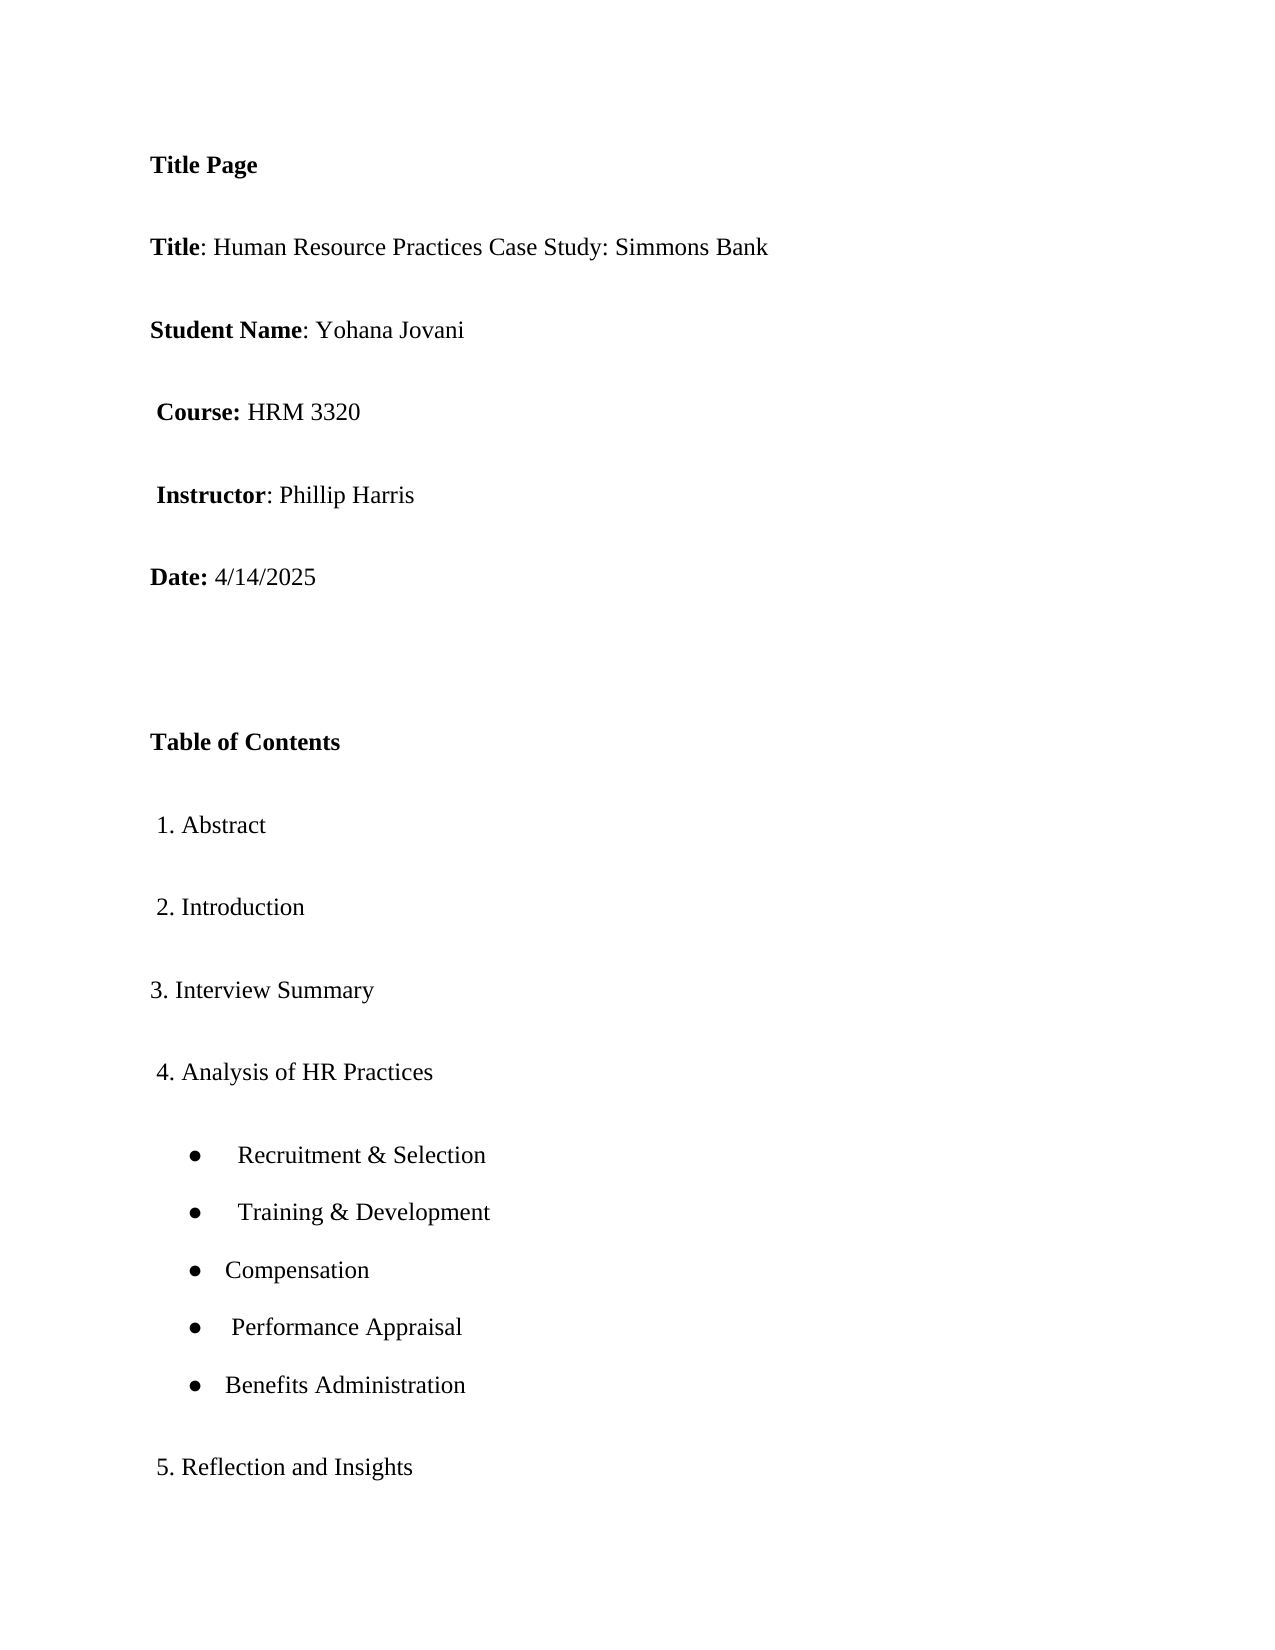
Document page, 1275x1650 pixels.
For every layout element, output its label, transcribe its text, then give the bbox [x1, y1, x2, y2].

text Title: Human Resource Practices Case Study: Simmons Bank [150, 232, 1125, 261]
text 1. Abstract [150, 810, 1125, 839]
text 2. Introduction [150, 892, 1125, 921]
text 4. Analysis of HR Practices [150, 1057, 1125, 1086]
text Title Page [150, 150, 1125, 179]
list Compensation [187, 1255, 1125, 1284]
text Table of Contents [150, 727, 1125, 756]
list Performance Appraisal [187, 1312, 1125, 1341]
text 5. Reflection and Insights [150, 1452, 1125, 1481]
list Recruitment & Selection [187, 1140, 1125, 1169]
text 3. Interview Summary [150, 975, 1125, 1004]
text Course: HRM 3320 [150, 397, 1125, 426]
text Date: 4/14/2025 [150, 562, 1125, 591]
list Benefits Administration [187, 1370, 1125, 1399]
text Instructor: Phillip Harris [150, 480, 1125, 509]
list Training & Development [187, 1197, 1125, 1226]
text Student Name: Yohana Jovani [150, 315, 1125, 344]
